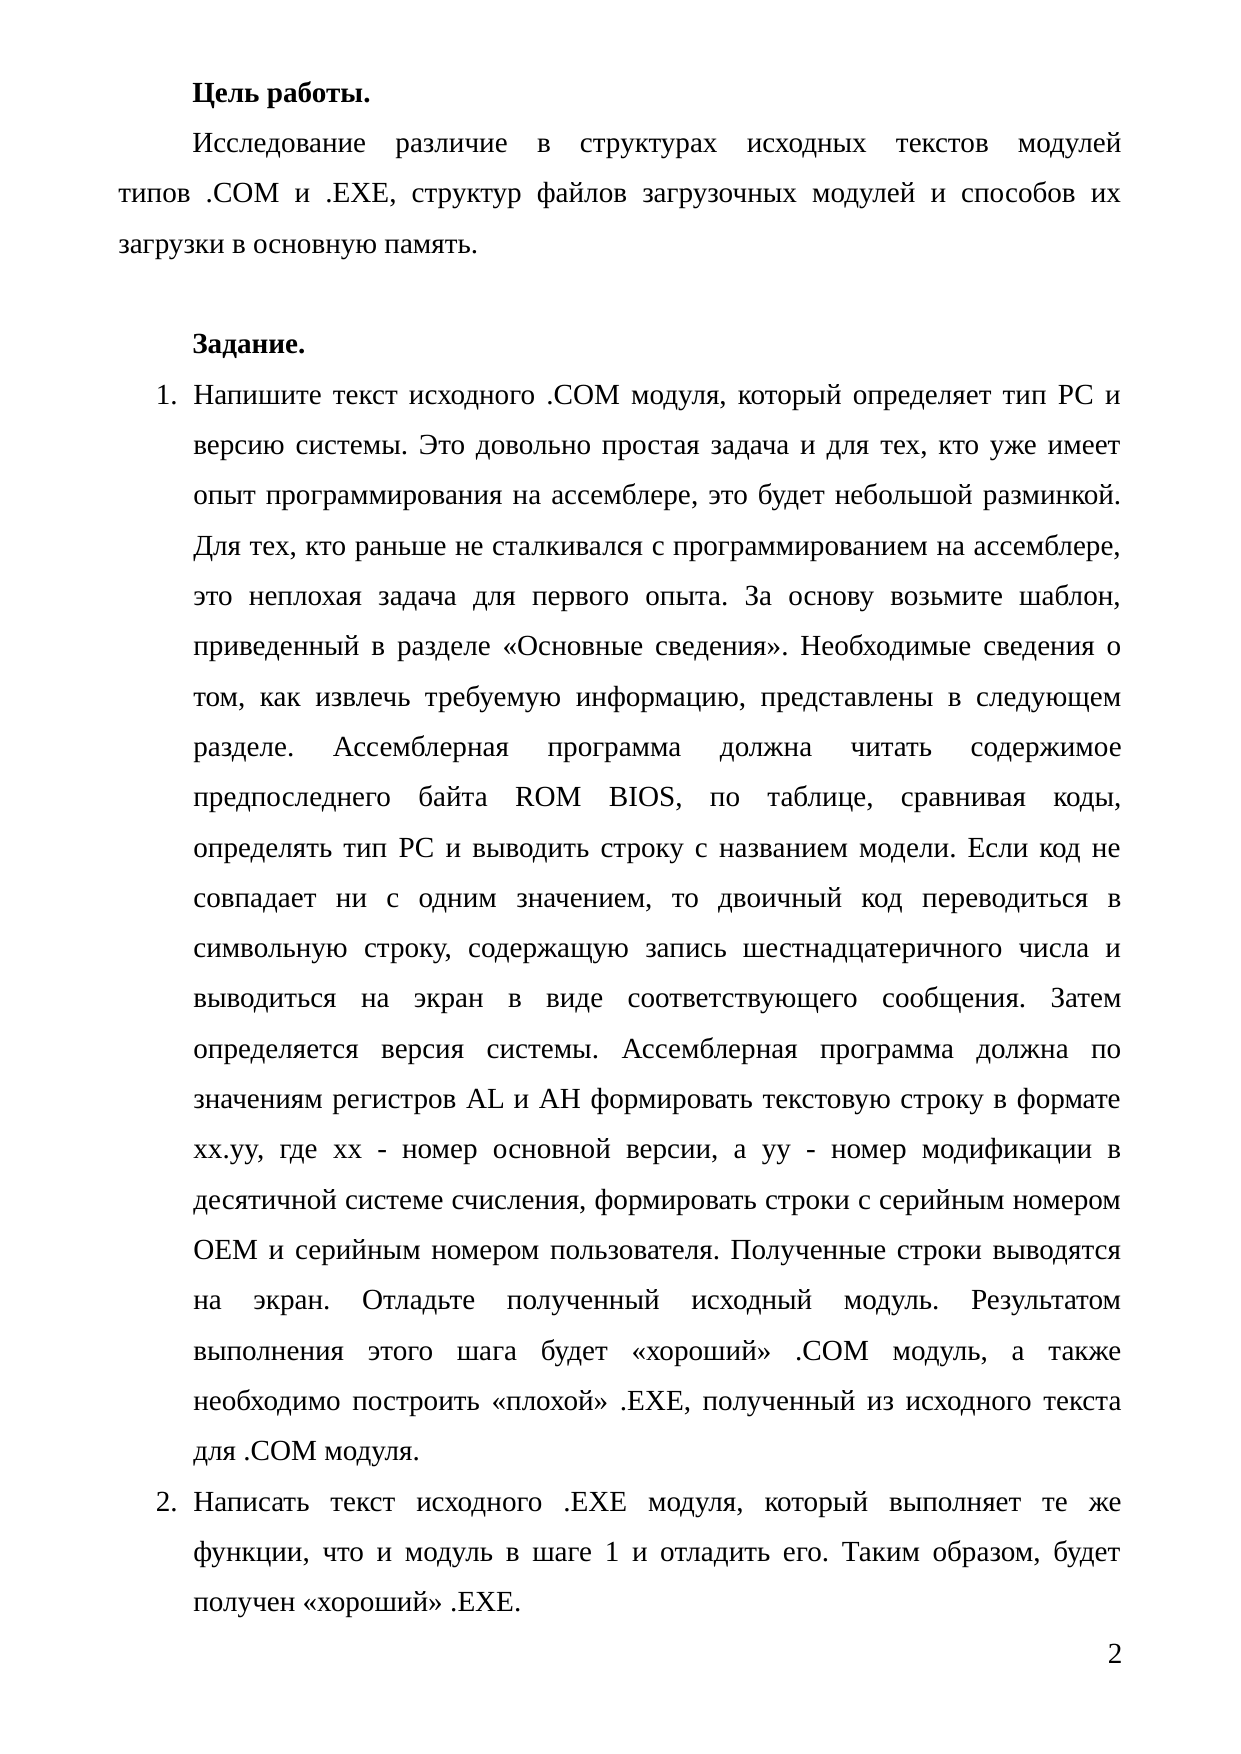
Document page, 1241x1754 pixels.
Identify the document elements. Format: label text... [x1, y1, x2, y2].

subtitle Задание. [118, 327, 1122, 360]
list Написать текст исходного .EXE модуля, который выполняет те же функции, что и модуль в шаге 1 и отладить его. Таким образом, будет получен «хороший» .EXE. [156, 1484, 1122, 1618]
list Напишите текст исходного .СОМ модуля, который определяет тип РС и версию системы. Это довольно простая задача и для тех, кто уже имеет опыт программирования на ассемблере, это будет небольшой разминкой. Для тех, кто раньше не сталкивался с программированием на ассемблере, это неплохая задача для первого опыта. За основу возьмите шаблон, приведенный в разделе «Основные сведения». Необходимые сведения о том, как извлечь требуемую информацию, представлены в следующем разделе. Ассемблерная программа должна читать содержимое предпоследнего байта ROM BIOS, по таблице, сравнивая коды, определять тип РС и выводить строку с названием модели. Если код не совпадает ни с одним значением, то двоичный код переводиться в символьную строку, содержащую запись шестнадцатеричного числа и выводиться на экран в виде соответствующего сообщения. Затем определяется версия системы. Ассемблерная программа должна по значениям регистров AL и AH формировать текстовую строку в формате xx.yy, где xx - номер основной версии, а yy - номер модификации в десятичной системе счисления, формировать строки с серийным номером OEM и серийным номером пользователя. Полученные строки выводятся на экран. Отладьте полученный исходный модуль. Результатом выполнения этого шага будет «хороший» .СОМ модуль, а также необходимо построить «плохой» .ЕХЕ, полученный из исходного текста для .СОМ модуля. [156, 377, 1122, 1467]
text Исследование различие в структурах исходных текстов модулей типов .COM и .EXE, структур файлов загрузочных модулей и способов их загрузки в основную память. [118, 125, 1122, 259]
subtitle Цель работы. [118, 75, 1122, 108]
